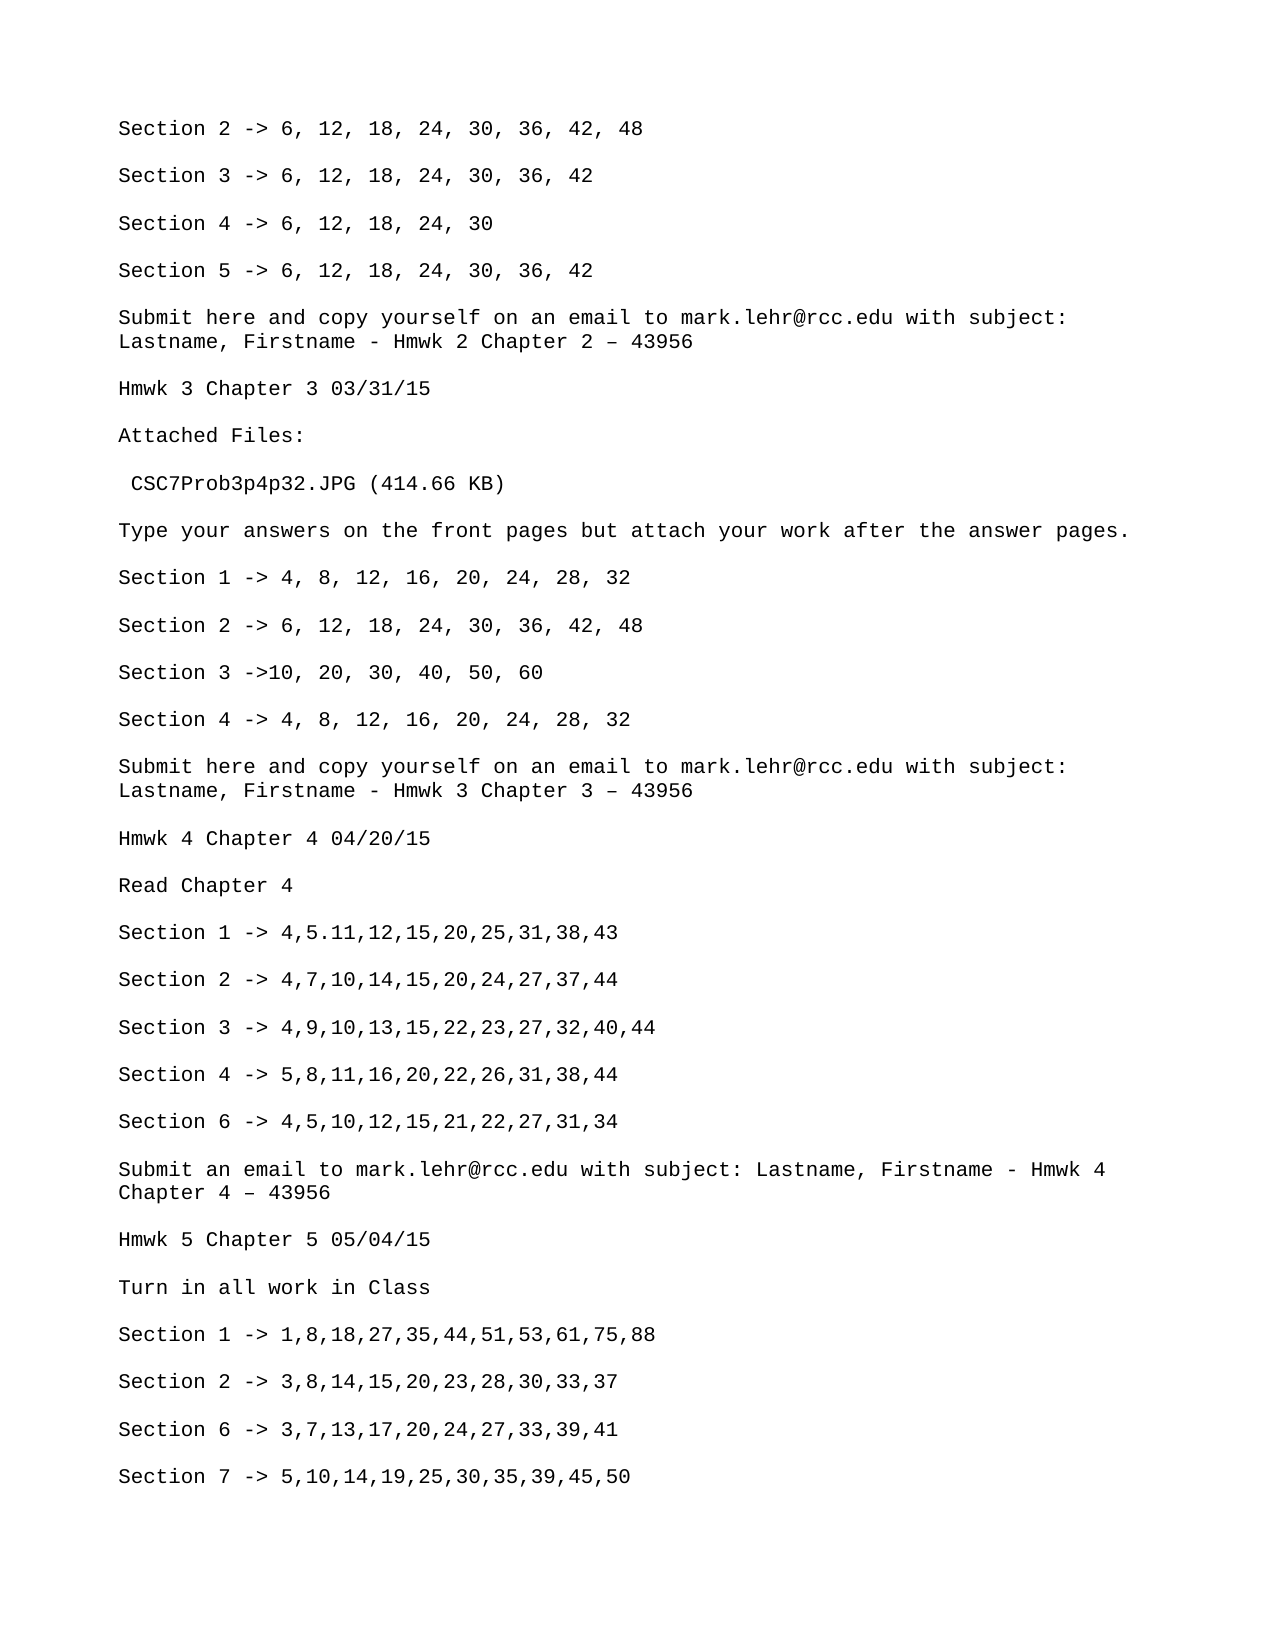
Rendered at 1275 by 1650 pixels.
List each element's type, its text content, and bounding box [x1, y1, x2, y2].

text Turn in all work in Class [118, 1277, 1157, 1300]
text Section 7 -> 5,10,14,19,25,30,35,39,45,50 [118, 1466, 1157, 1489]
text Section 6 -> 3,7,13,17,20,24,27,33,39,41 [118, 1419, 1157, 1442]
text Section 3 ->10, 20, 30, 40, 50, 60 [118, 662, 1157, 686]
text Section 1 -> 4, 8, 12, 16, 20, 24, 28, 32 [118, 567, 1157, 591]
text Hmwk 3 Chapter 3 03/31/15 [118, 378, 1157, 402]
text Section 4 -> 4, 8, 12, 16, 20, 24, 28, 32 [118, 709, 1157, 733]
text Submit an email to mark.lehr@rcc.edu with subject: Lastname, Firstname - Hmwk 4 Chapter 4 – 43956 [118, 1158, 1157, 1206]
text Section 2 -> 6, 12, 18, 24, 30, 36, 42, 48 [118, 118, 1157, 142]
text Section 6 -> 4,5,10,12,15,21,22,27,31,34 [118, 1111, 1157, 1135]
text CSC7Prob3p4p32.JPG (414.66 KB) [118, 473, 1157, 496]
text Type your answers on the front pages but attach your work after the answer pages. [118, 520, 1157, 544]
text Section 2 -> 3,8,14,15,20,23,28,30,33,37 [118, 1371, 1157, 1395]
text Read Chapter 4 [118, 875, 1157, 898]
text Section 1 -> 1,8,18,27,35,44,51,53,61,75,88 [118, 1324, 1157, 1348]
text Section 3 -> 4,9,10,13,15,22,23,27,32,40,44 [118, 1017, 1157, 1040]
text Submit here and copy yourself on an email to mark.lehr@rcc.edu with subject: Lastname, Firstname - Hmwk 2 Chapter 2 – 43956 [118, 307, 1157, 354]
text Submit here and copy yourself on an email to mark.lehr@rcc.edu with subject: Lastname, Firstname - Hmwk 3 Chapter 3 – 43956 [118, 757, 1157, 804]
text Hmwk 5 Chapter 5 05/04/15 [118, 1229, 1157, 1253]
text Section 2 -> 4,7,10,14,15,20,24,27,37,44 [118, 969, 1157, 993]
text Section 3 -> 6, 12, 18, 24, 30, 36, 42 [118, 165, 1157, 189]
text Hmwk 4 Chapter 4 04/20/15 [118, 827, 1157, 851]
text Section 1 -> 4,5.11,12,15,20,25,31,38,43 [118, 922, 1157, 946]
text Attached Files: [118, 426, 1157, 449]
text Section 4 -> 6, 12, 18, 24, 30 [118, 213, 1157, 236]
text Section 2 -> 6, 12, 18, 24, 30, 36, 42, 48 [118, 615, 1157, 638]
text Section 4 -> 5,8,11,16,20,22,26,31,38,44 [118, 1064, 1157, 1088]
text Section 5 -> 6, 12, 18, 24, 30, 36, 42 [118, 260, 1157, 284]
